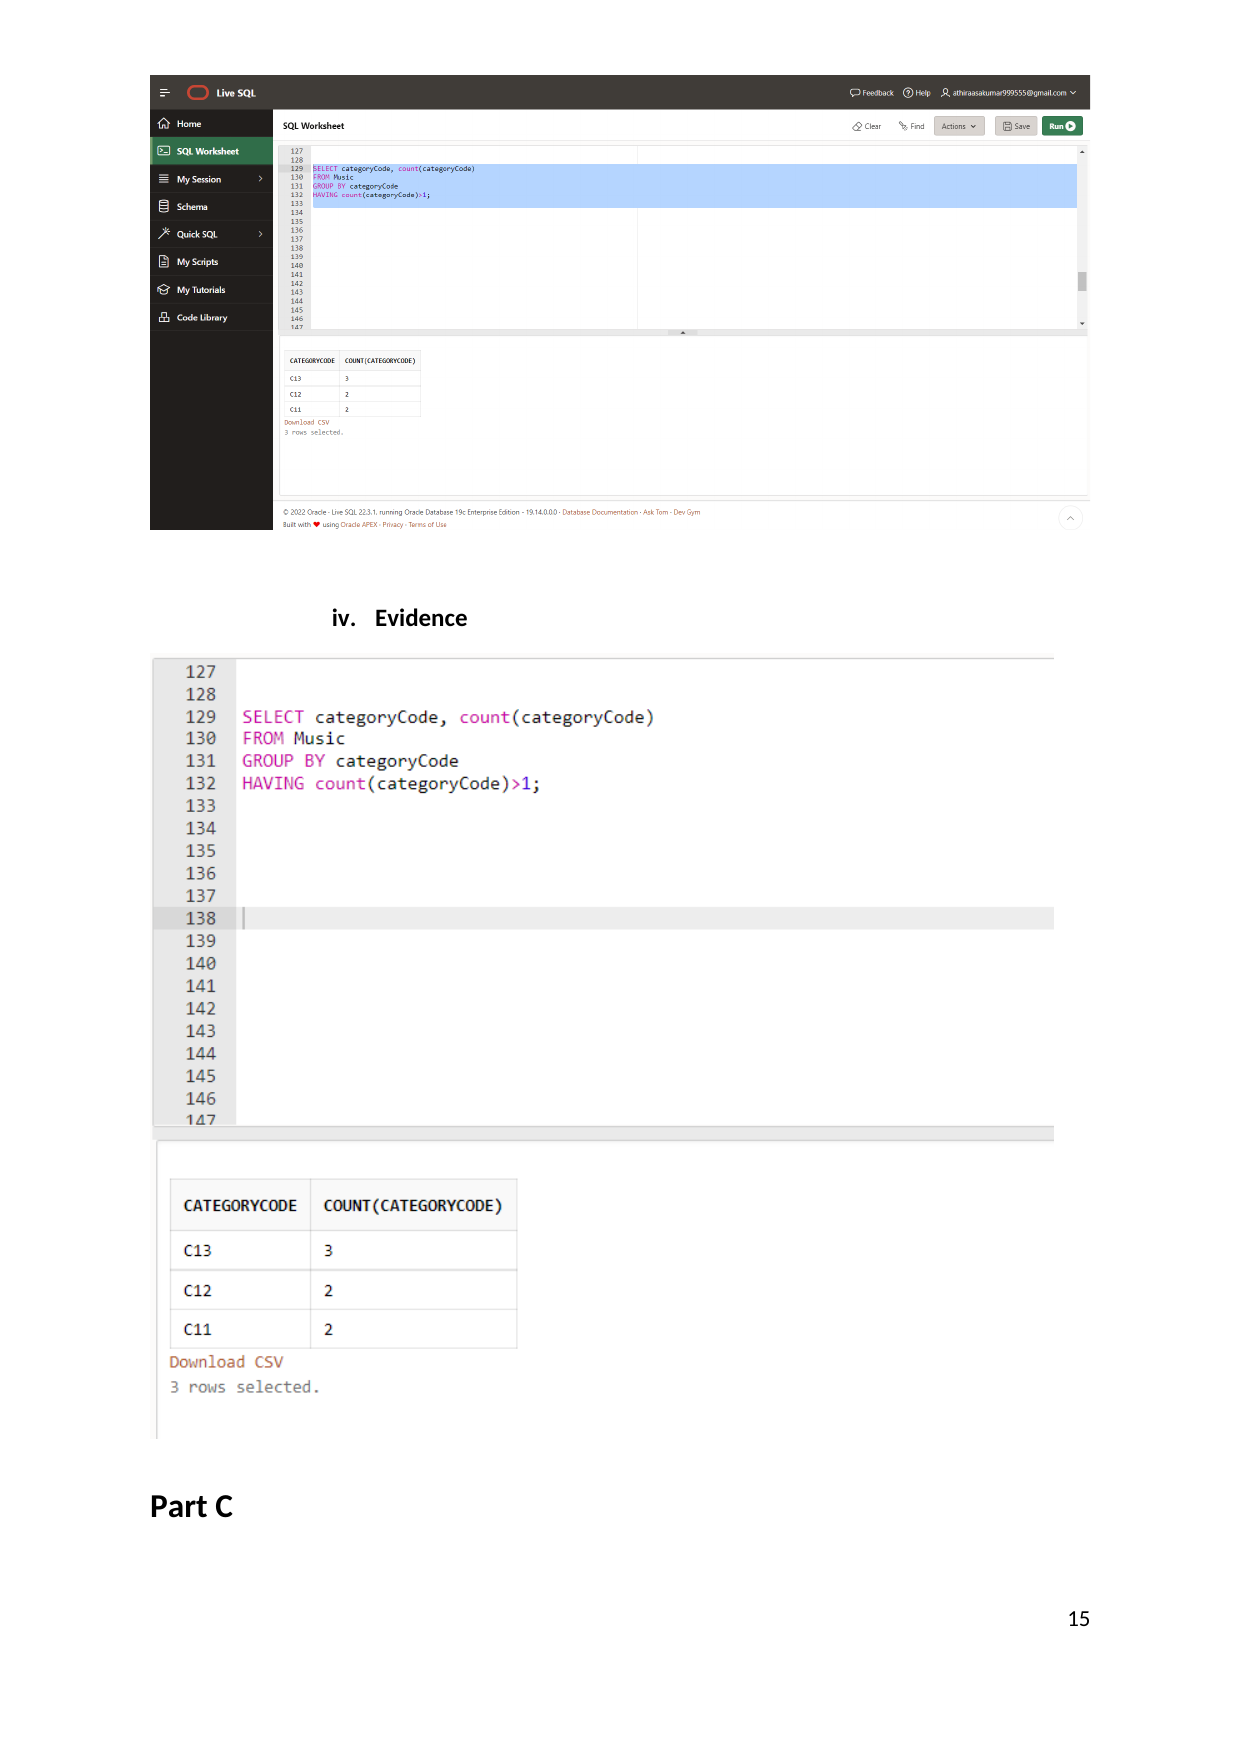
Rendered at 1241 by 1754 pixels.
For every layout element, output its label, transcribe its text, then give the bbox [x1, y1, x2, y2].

list Evidence [356, 602, 1090, 633]
subtitle Part C [150, 1485, 1090, 1525]
